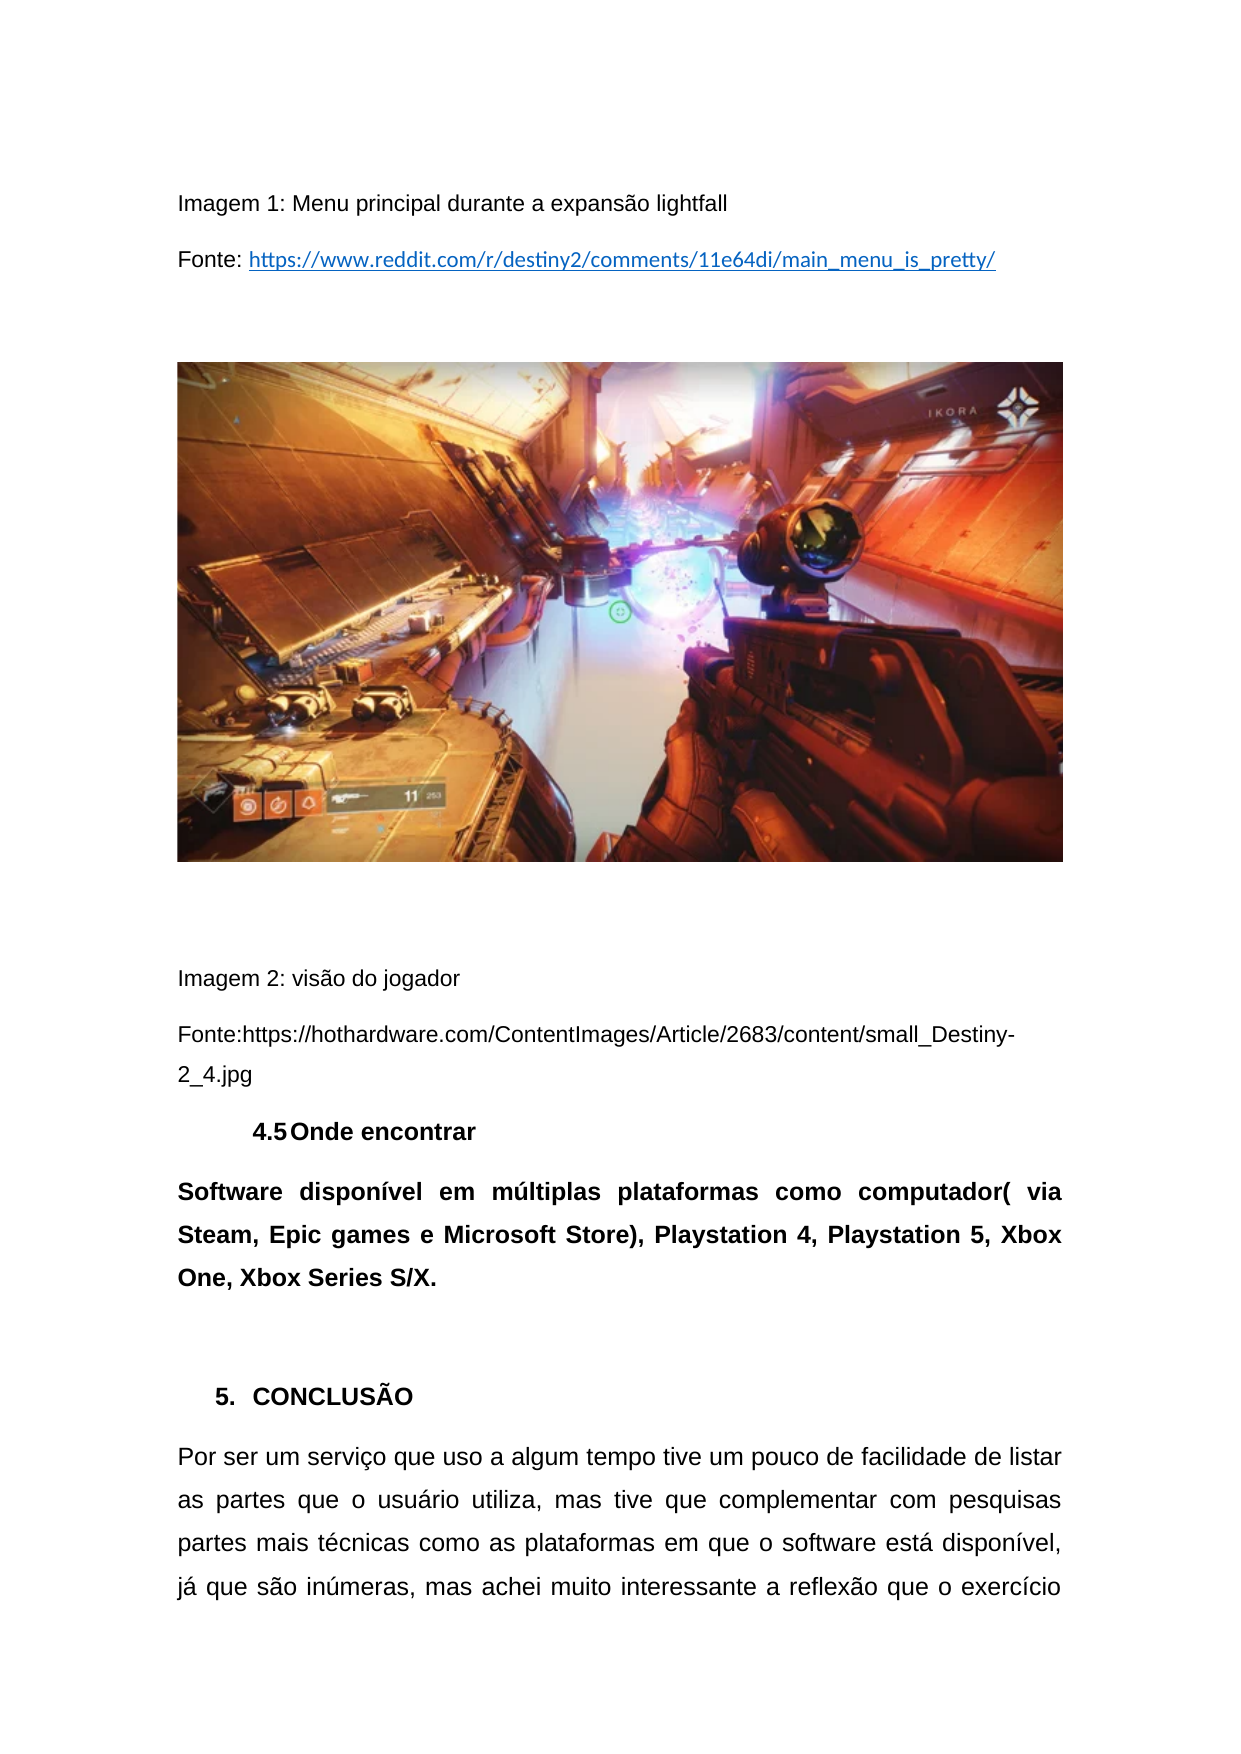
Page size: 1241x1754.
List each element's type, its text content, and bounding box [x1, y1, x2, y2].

picture [177, 362, 1063, 862]
subtitle CONCLUSÃO [215, 1382, 1063, 1411]
text Fonte:https://hothardware.com/ContentImages/Article/2683/content/small_Destiny-2_4.jpg [177, 1021, 1063, 1087]
text Imagem 1: Menu principal durante a expansão lightfall [177, 148, 1063, 216]
text Fonte: https://www.reddit.com/r/destiny2/comments/11e64di/main_menu_is_pretty/ [177, 246, 1063, 274]
text Por ser um serviço que uso a algum tempo tive um pouco de facilidade de listar as partes que o usuário utiliza, mas tive que complementar com pesquisas partes mais técnicas como as plataformas em que o software está disponível, já que são inúmeras, mas achei muito interessante a reflexão que o exercício [177, 1442, 1063, 1600]
text Software disponível em múltiplas plataformas como computador( via Steam, Epic games e Microsoft Store), Playstation 4, Playstation 5, Xbox One, Xbox Series S/X. [177, 1177, 1063, 1292]
text Imagem 2: visão do jogador [177, 965, 1063, 991]
subtitle Onde encontrar [252, 1117, 1063, 1146]
